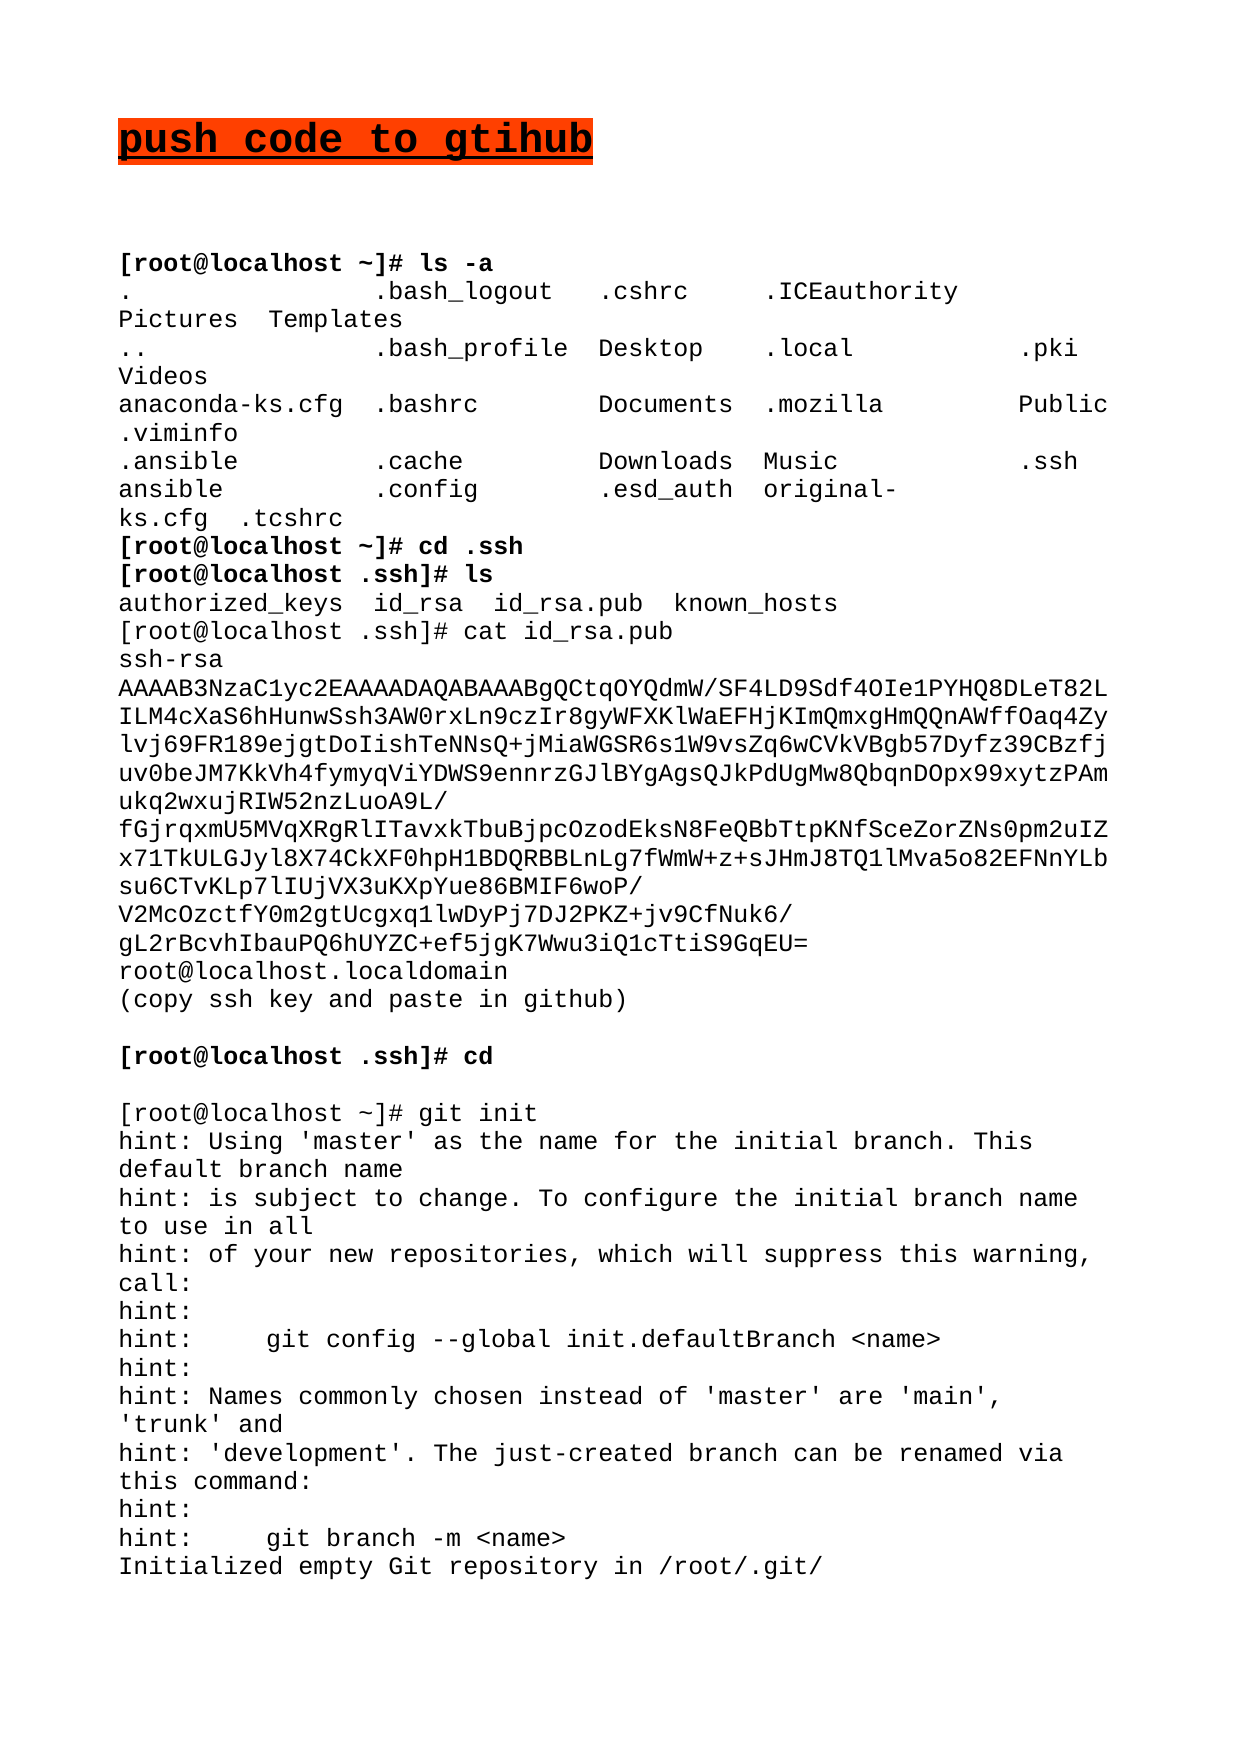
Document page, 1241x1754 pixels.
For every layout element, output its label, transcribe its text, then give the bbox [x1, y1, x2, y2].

text .. .bash_profile Desktop .local .pki Videos [118, 335, 1122, 392]
text hint: Using 'master' as the name for the initial branch. This default branch name [118, 1129, 1122, 1185]
text ansible .config .esd_auth original-ks.cfg .tcshrc [118, 477, 1122, 534]
text [root@localhost .ssh]# cat id_rsa.pub [118, 619, 1122, 647]
text (copy ssh key and paste in github) [118, 987, 1122, 1015]
text hint: git config --global init.defaultBranch <name> [118, 1327, 1122, 1355]
text hint: 'development'. The just-created branch can be renamed via this command: [118, 1440, 1122, 1497]
text [root@localhost ~]# ls -a [118, 250, 1122, 279]
text push code to gtihub [118, 118, 1122, 165]
text .ansible .cache Downloads Music .ssh [118, 449, 1122, 477]
text authorized_keys id_rsa id_rsa.pub known_hosts [118, 590, 1122, 619]
text root@localhost.localdomain [118, 959, 1122, 987]
text hint: [118, 1299, 1122, 1327]
text [root@localhost ~]# cd .ssh [118, 534, 1122, 562]
text [root@localhost .ssh]# ls [118, 562, 1122, 590]
text . .bash_logout .cshrc .ICEauthority Pictures Templates [118, 279, 1122, 335]
text [root@localhost .ssh]# cd [118, 1044, 1122, 1072]
text Initialized empty Git repository in /root/.git/ [118, 1554, 1122, 1582]
text hint: [118, 1355, 1122, 1384]
text hint: Names commonly chosen instead of 'master' are 'main', 'trunk' and [118, 1384, 1122, 1440]
text hint: git branch -m <name> [118, 1525, 1122, 1554]
text anaconda-ks.cfg .bashrc Documents .mozilla Public .viminfo [118, 392, 1122, 449]
text hint: of your new repositories, which will suppress this warning, call: [118, 1242, 1122, 1299]
text hint: [118, 1497, 1122, 1525]
text hint: is subject to change. To configure the initial branch name to use in all [118, 1185, 1122, 1242]
text [root@localhost ~]# git init [118, 1100, 1122, 1129]
text ssh-rsa AAAAB3NzaC1yc2EAAAADAQABAAABgQCtqOYQdmW/SF4LD9Sdf4OIe1PYHQ8DLeT82LILM4cXaS6hHunwSsh3AW0rxLn9czIr8gyWFXKlWaEFHjKImQmxgHmQQnAWffOaq4Zylvj69FR189ejgtDoIishTeNNsQ+jMiaWGSR6s1W9vsZq6wCVkVBgb57Dyfz39CBzfjuv0beJM7KkVh4fymyqViYDWS9ennrzGJlBYgAgsQJkPdUgMw8QbqnDOpx99xytzPAmukq2wxujRIW52nzLuoA9L/fGjrqxmU5MVqXRgRlITavxkTbuBjpcOzodEksN8FeQBbTtpKNfSceZorZNs0pm2uIZx71TkULGJyl8X74CkXF0hpH1BDQRBBLnLg7fWmW+z+sJHmJ8TQ1lMva5o82EFNnYLbsu6CTvKLp7lIUjVX3uKXpYue86BMIF6woP/V2McOzctfY0m2gtUcgxq1lwDyPj7DJ2PKZ+jv9CfNuk6/gL2rBcvhIbauPQ6hUYZC+ef5jgK7Wwu3iQ1cTtiS9GqEU= [118, 647, 1122, 959]
